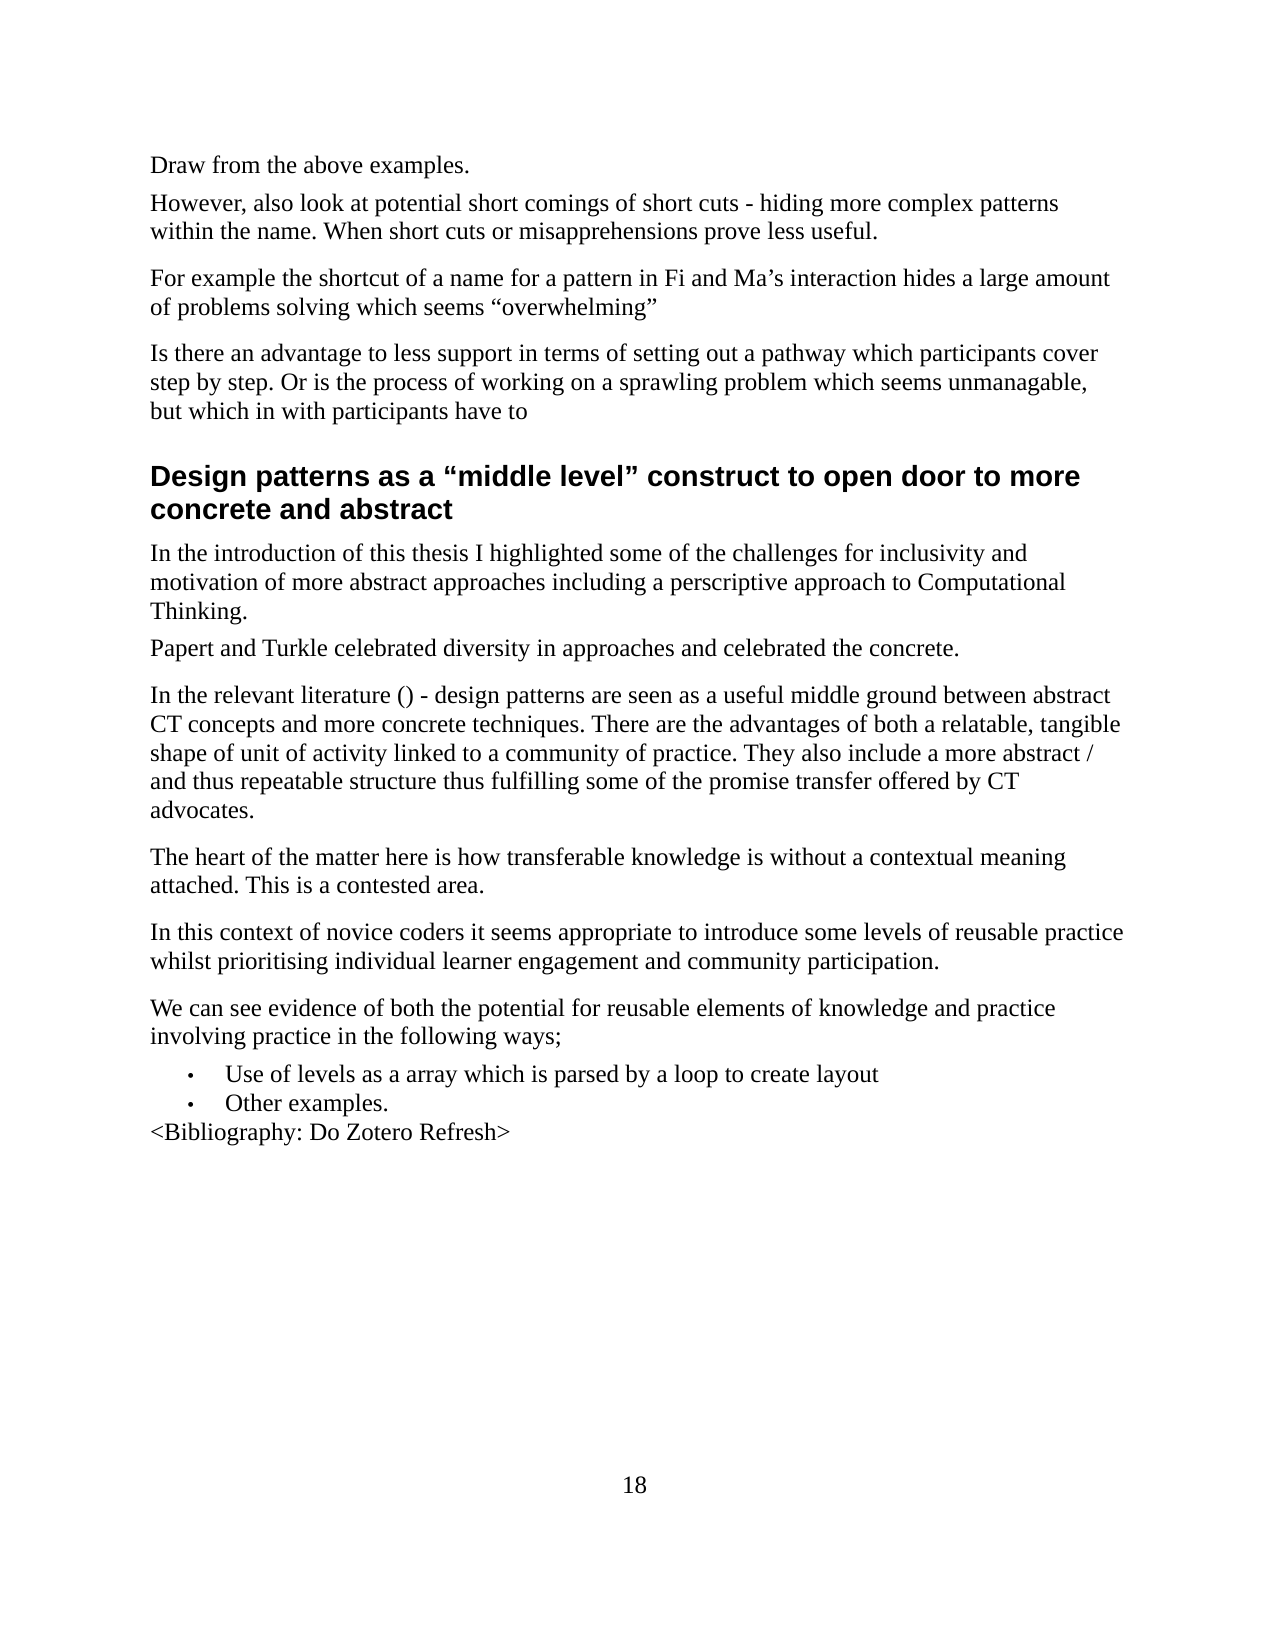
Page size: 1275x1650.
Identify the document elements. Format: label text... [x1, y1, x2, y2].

text Draw from the above examples. [150, 150, 1125, 179]
text <Bibliography: Do Zotero Refresh> [150, 1117, 1125, 1145]
text We can see evidence of both the potential for reusable elements of knowledge and practice involving practice in the following ways; [150, 993, 1125, 1050]
text Is there an advantage to less support in terms of setting out a pathway which participants cover step by step. Or is the process of working on a sprawling problem which seems unmanagable, but which in with participants have to [150, 338, 1125, 425]
text However, also look at potential short comings of short cuts - hiding more complex patterns within the name. When short cuts or misapprehensions prove less useful. [150, 188, 1125, 245]
subtitle Design patterns as a “middle level” construct to open door to more concrete and abstract [150, 459, 1125, 526]
list Other examples. [187, 1088, 1125, 1117]
text In the relevant literature () - design patterns are seen as a useful middle ground between abstract CT concepts and more concrete techniques. There are the advantages of both a relatable, tangible shape of unit of activity linked to a community of practice. They also include a more abstract / and thus repeatable structure thus fulfilling some of the promise transfer offered by CT advocates. [150, 680, 1125, 824]
list Use of levels as a array which is parsed by a loop to create layout [187, 1059, 1125, 1088]
text For example the shortcut of a name for a pattern in Fi and Ma’s interaction hides a large amount of problems solving which seems “overwhelming” [150, 263, 1125, 321]
text In this context of novice coders it seems appropriate to introduce some levels of reusable practice whilst prioritising individual learner engagement and community participation. [150, 917, 1125, 975]
text In the introduction of this thesis I highlighted some of the challenges for inclusivity and motivation of more abstract approaches including a perscriptive approach to Computational Thinking. [150, 538, 1125, 624]
text The heart of the matter here is how transferable knowledge is without a contextual meaning attached. This is a contested area. [150, 842, 1125, 899]
text Papert and Turkle celebrated diversity in approaches and celebrated the concrete. [150, 633, 1125, 662]
